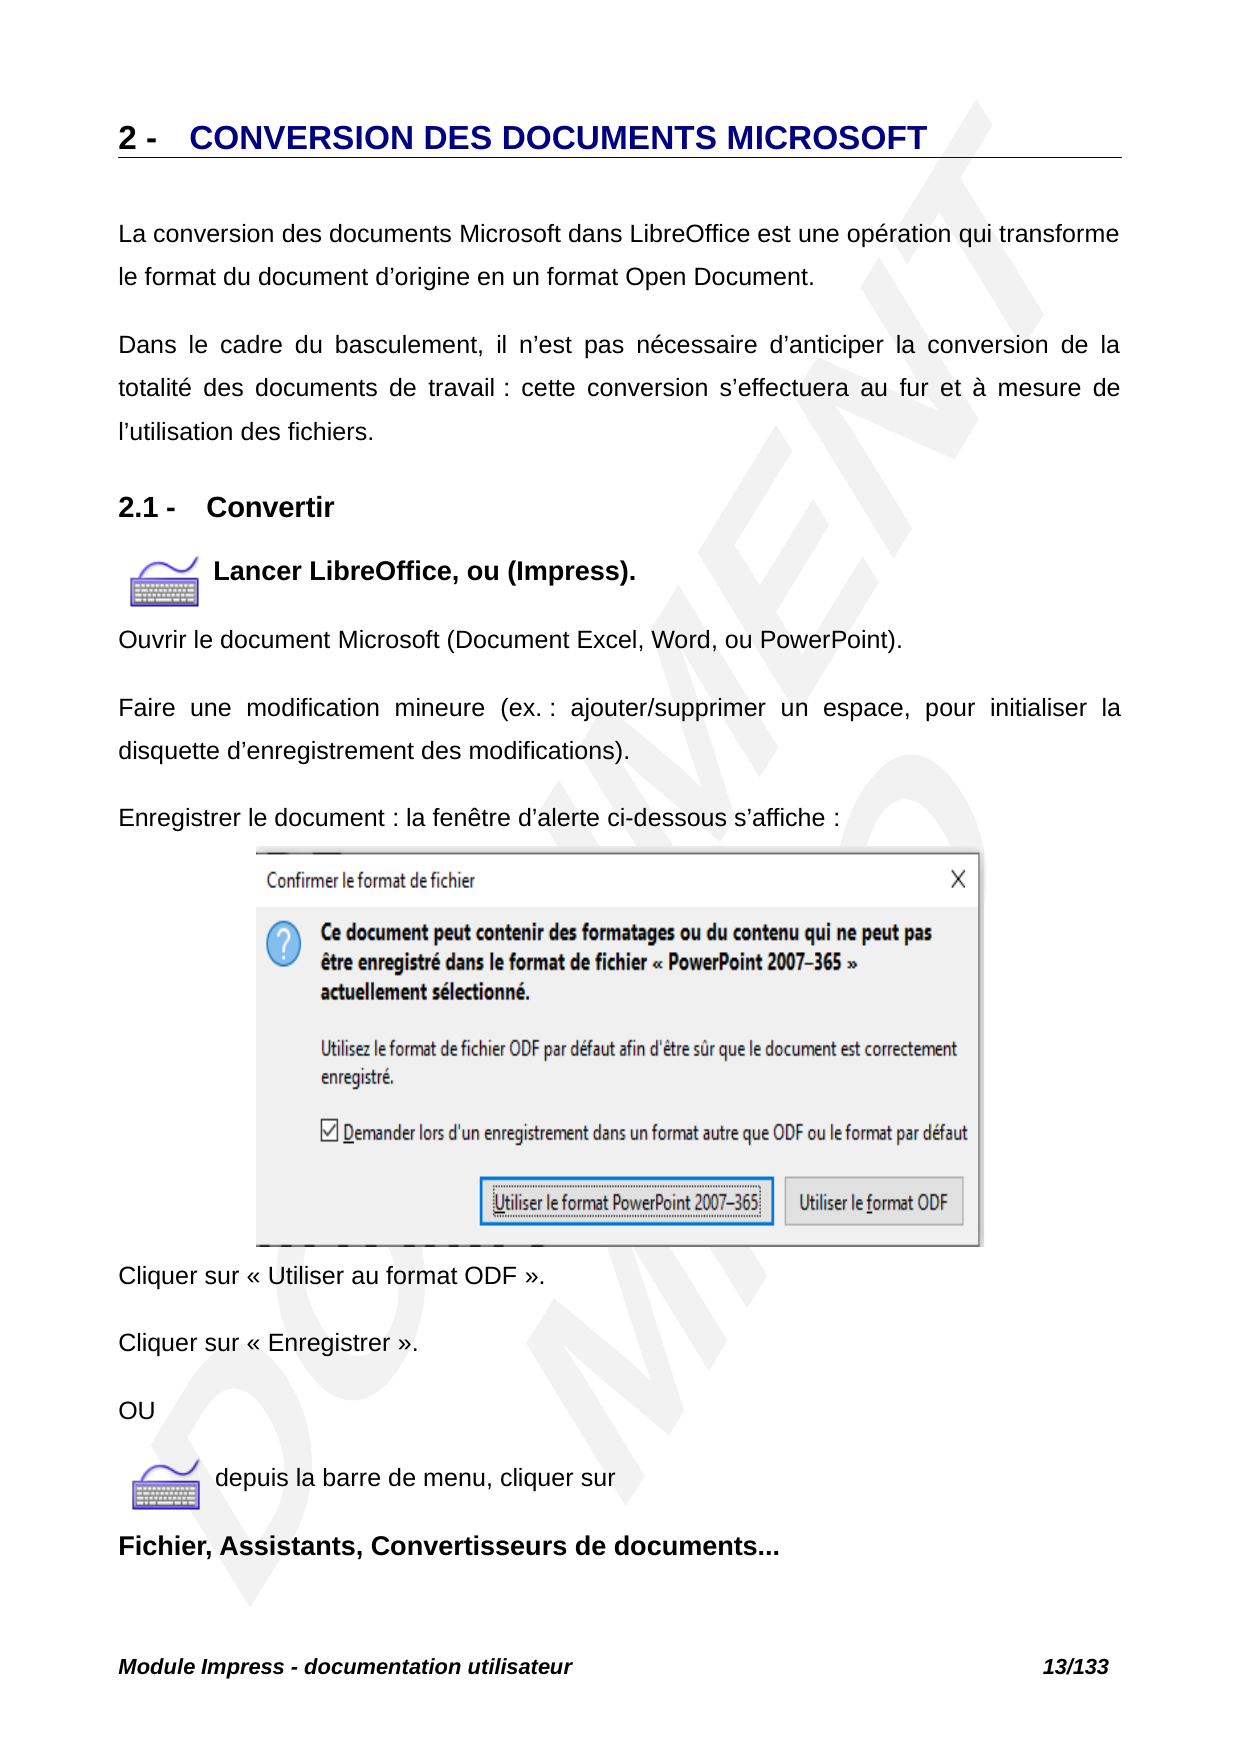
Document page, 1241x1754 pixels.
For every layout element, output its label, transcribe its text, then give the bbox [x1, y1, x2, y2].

picture [128, 1448, 203, 1524]
text OU [118, 1396, 1122, 1424]
text La conversion des documents Microsoft dans LibreOffice est une opération qui transforme le format du document d’origine en un format Open Document. [118, 219, 1122, 291]
text Cliquer sur « Enregistrer ». [118, 1328, 1122, 1357]
subtitle Convertir [118, 489, 1122, 523]
subtitle conversion des documents Microsoft [118, 118, 1122, 157]
text Faire une modification mineure (ex. : ajouter/supprimer un espace, pour initialiser la disquette d’enregistrement des modifications). [118, 692, 1122, 765]
text depuis la barre de menu, cliquer sur [203, 1463, 1122, 1492]
text Lancer LibreOffice, ou (Impress). [202, 555, 1122, 586]
text Dans le cadre du basculement, il n’est pas nécessaire d’anticiper la conversion de la totalité des documents de travail : cette conversion s’effectuera au fur et à mesure de l’utilisation des fichiers. [118, 329, 1122, 446]
picture [256, 846, 985, 1247]
text Fichier, Assistants, Convertisseurs de documents... [118, 1530, 1122, 1561]
text Ouvrir le document Microsoft (Document Excel, Word, ou PowerPoint). [118, 625, 1122, 654]
text Cliquer sur « Utiliser au format ODF ». [118, 870, 1122, 1290]
text Enregistrer le document : la fenêtre d’alerte ci-dessous s’affiche : [118, 803, 1122, 832]
picture [126, 545, 202, 621]
